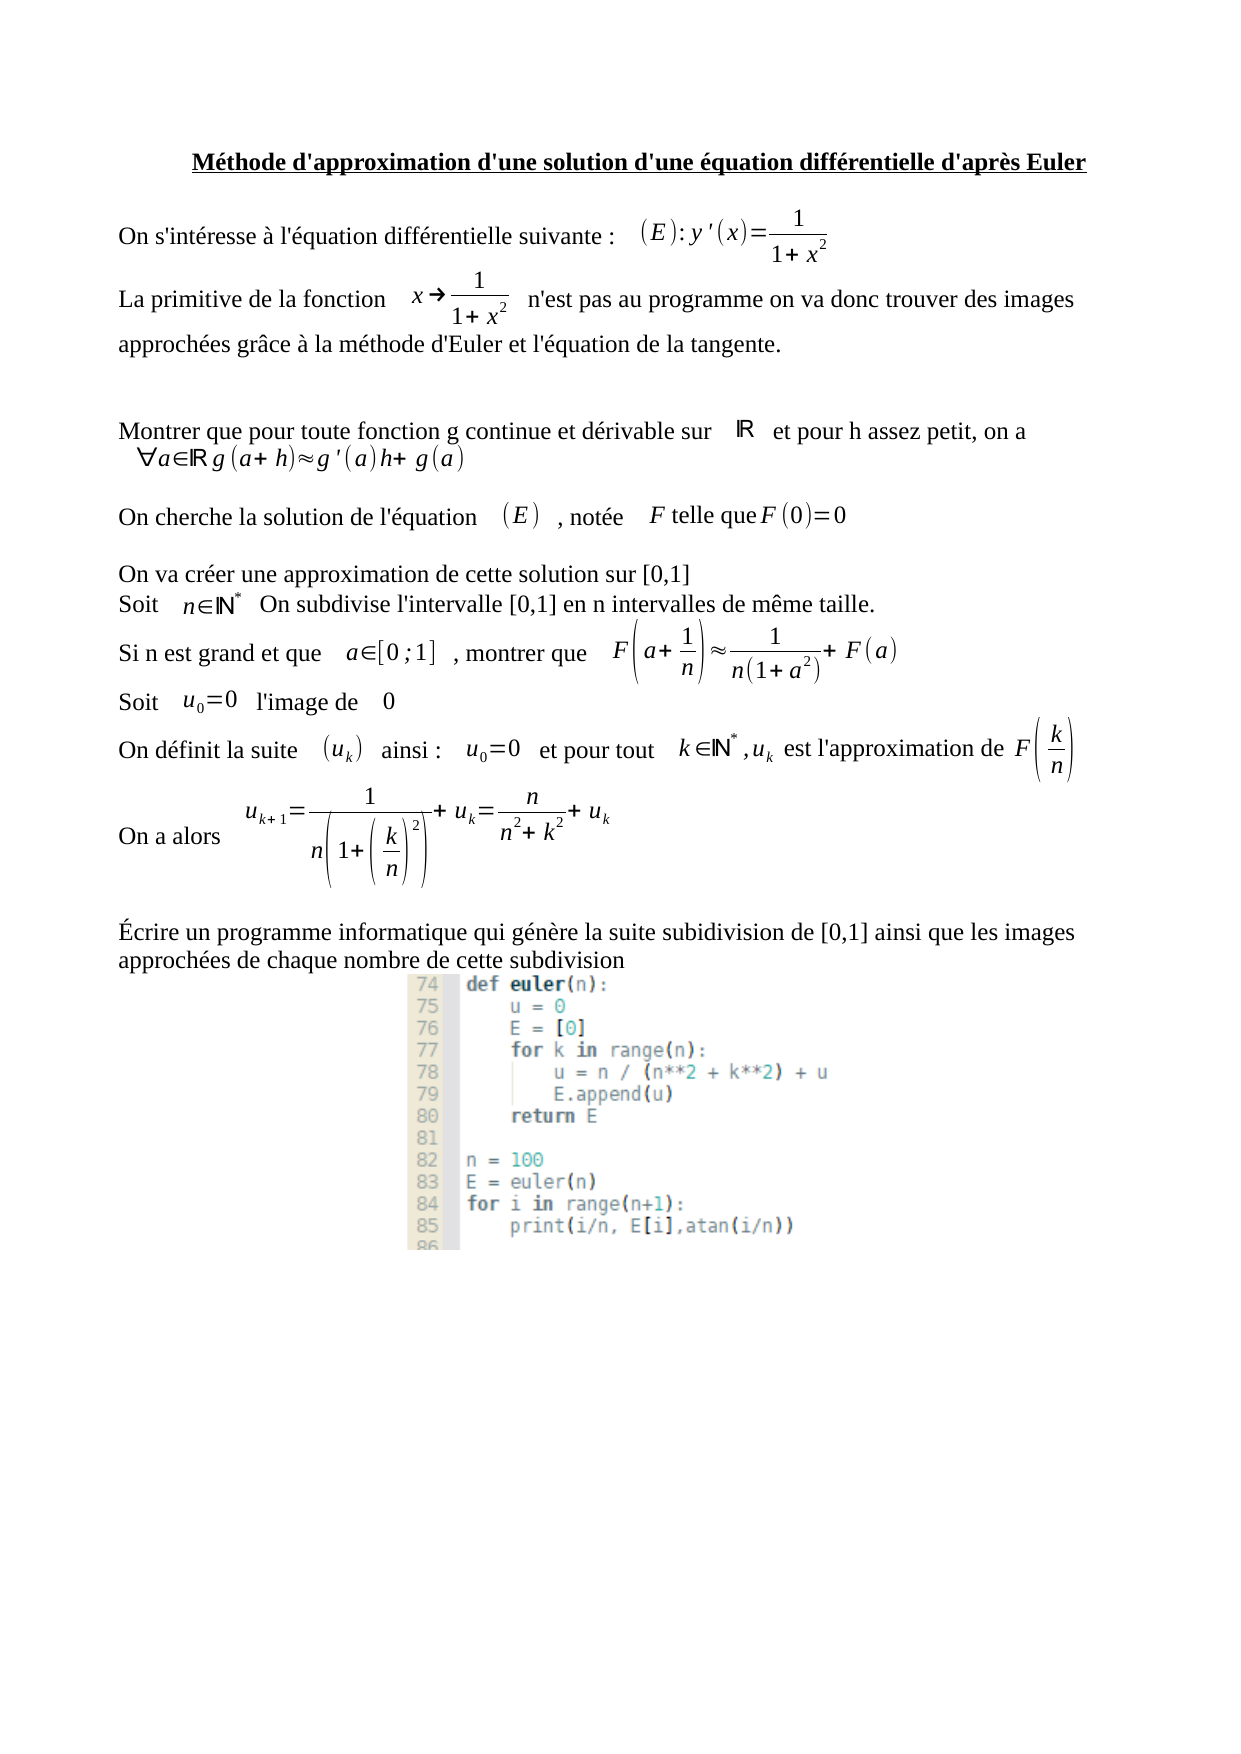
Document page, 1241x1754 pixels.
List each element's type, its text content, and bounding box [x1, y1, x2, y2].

text On définit la suite ainsi : et pour tout [118, 717, 1122, 782]
text Montrer que pour toute fonction g continue et dérivable sur et pour h assez petit, on a [118, 416, 1122, 473]
text Si n est grand et que , montrer que [118, 619, 1122, 686]
text Méthode d'approximation d'une solution d'une équation différentielle d'après Euler [118, 147, 1122, 176]
text On a alors [118, 782, 1122, 888]
text On va créer une approximation de cette solution sur [0,1] [118, 559, 1122, 588]
text La primitive de la fonction n'est pas au programme on va donc trouver des images approchées grâce à la méthode d'Euler et l'équation de la tangente. [118, 267, 1122, 358]
text Écrire un programme informatique qui génère la suite subidivision de [0,1] ainsi que les images approchées de chaque nombre de cette subdivision [118, 917, 1122, 974]
text Soit l'image de [118, 686, 1122, 717]
text On cherche la solution de l'équation , notée [118, 502, 1122, 531]
text Soit On subdivise l'intervalle [0,1] en n intervalles de même taille. [118, 588, 1122, 619]
picture [407, 974, 833, 1250]
text On s'intéresse à l'équation différentielle suivante : [118, 204, 1122, 267]
